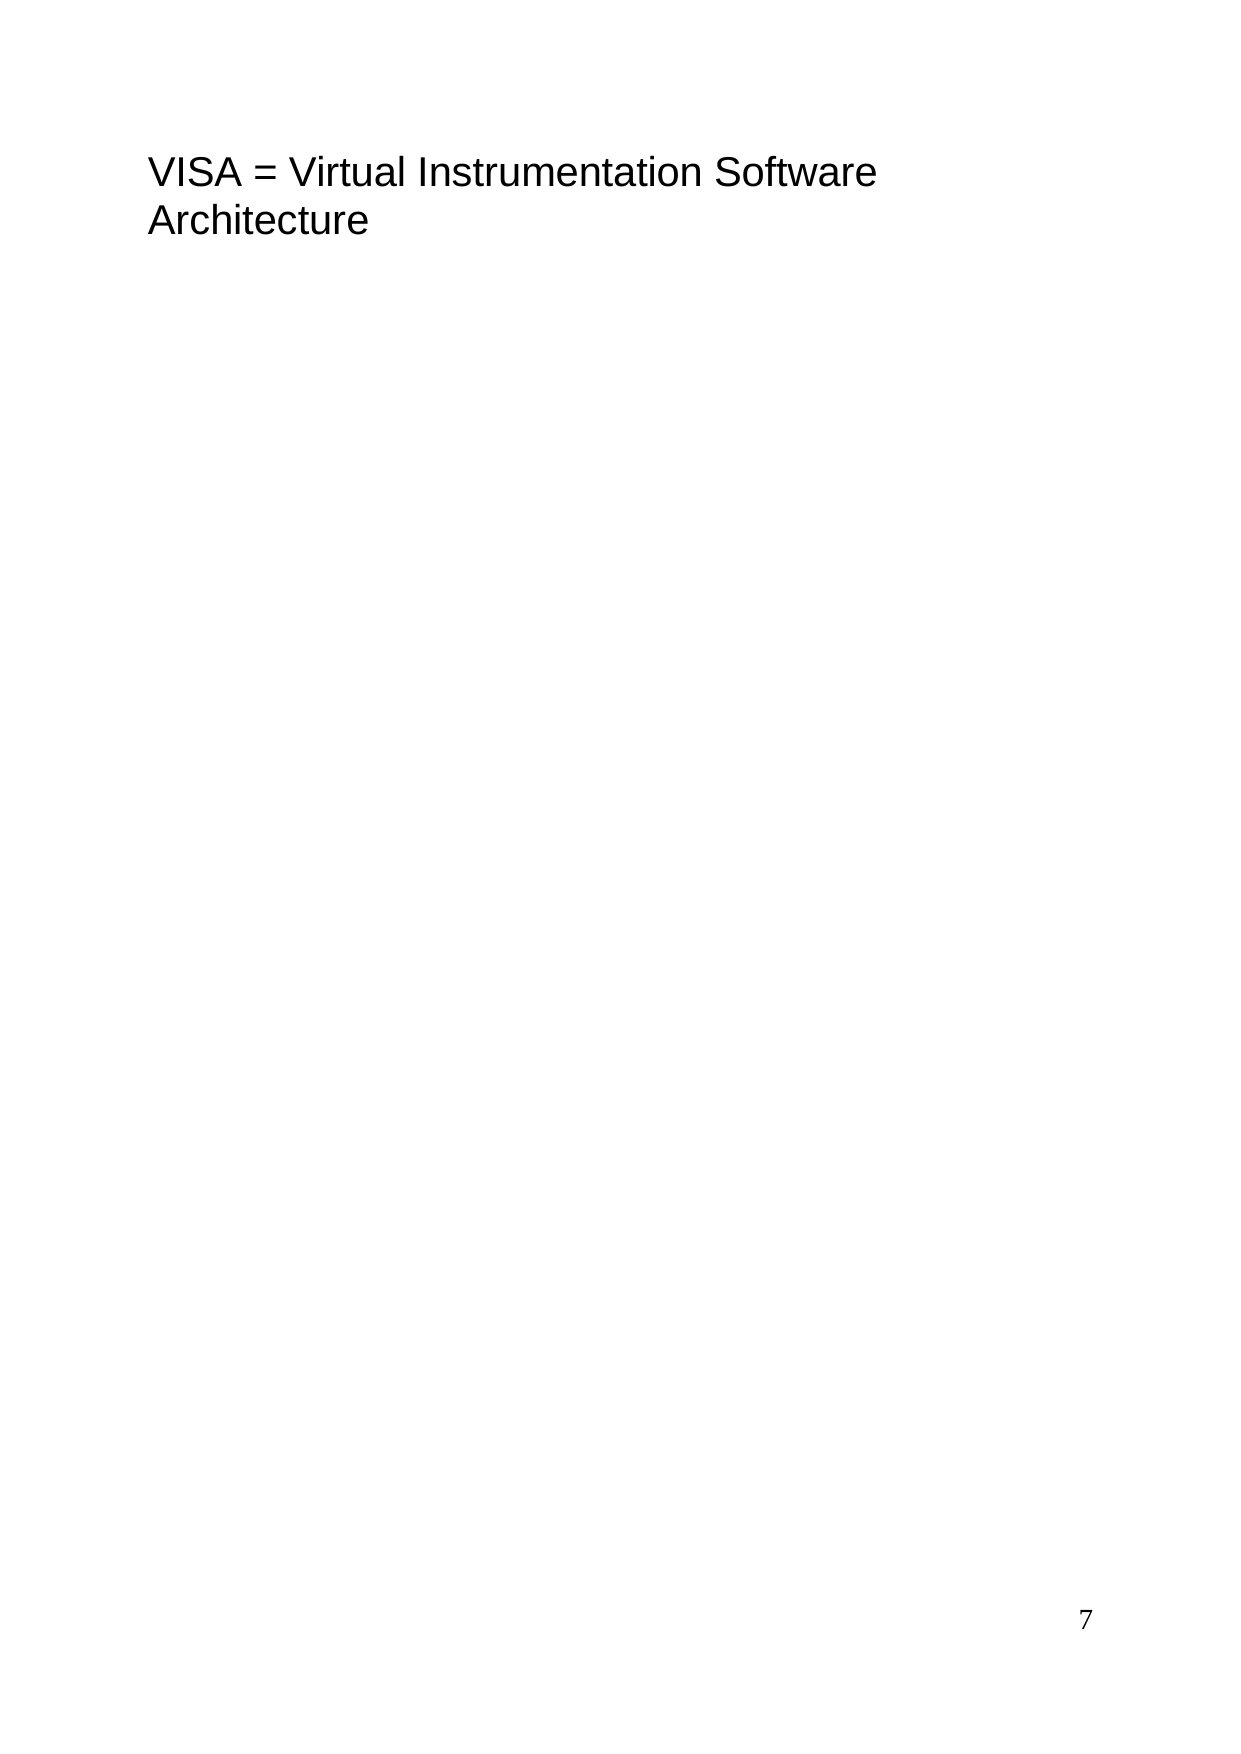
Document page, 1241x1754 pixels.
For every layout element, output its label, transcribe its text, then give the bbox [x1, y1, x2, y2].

text VISA = Virtual Instrumentation Software Architecture [148, 148, 1093, 243]
